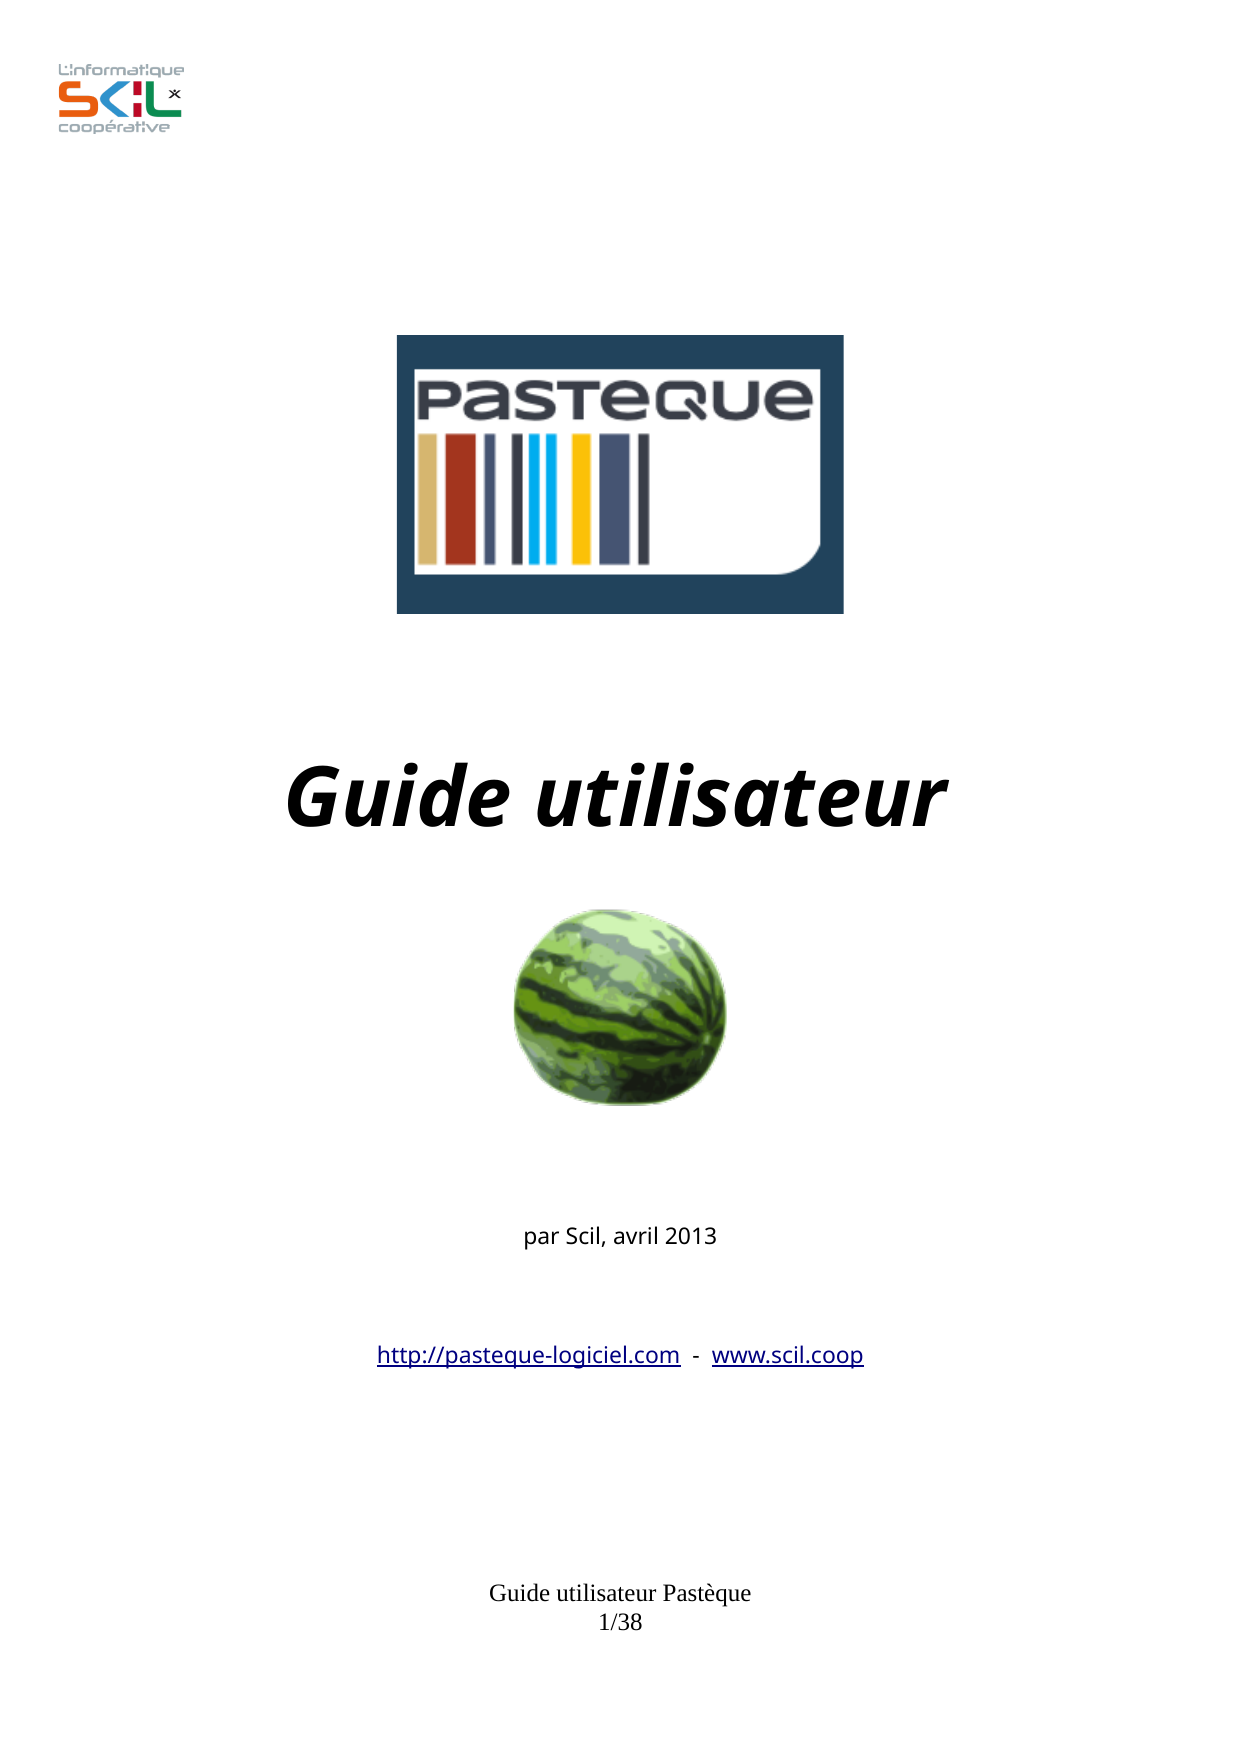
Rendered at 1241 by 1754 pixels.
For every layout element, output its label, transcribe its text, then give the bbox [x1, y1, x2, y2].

text http://pasteque-logiciel.com - www.scil.coop [118, 1338, 1122, 1370]
picture [58, 64, 184, 134]
picture [396, 335, 844, 614]
subtitle Guide utilisateur [118, 737, 1122, 851]
picture [513, 902, 727, 1116]
text par Scil, avril 2013 [118, 1220, 1122, 1251]
